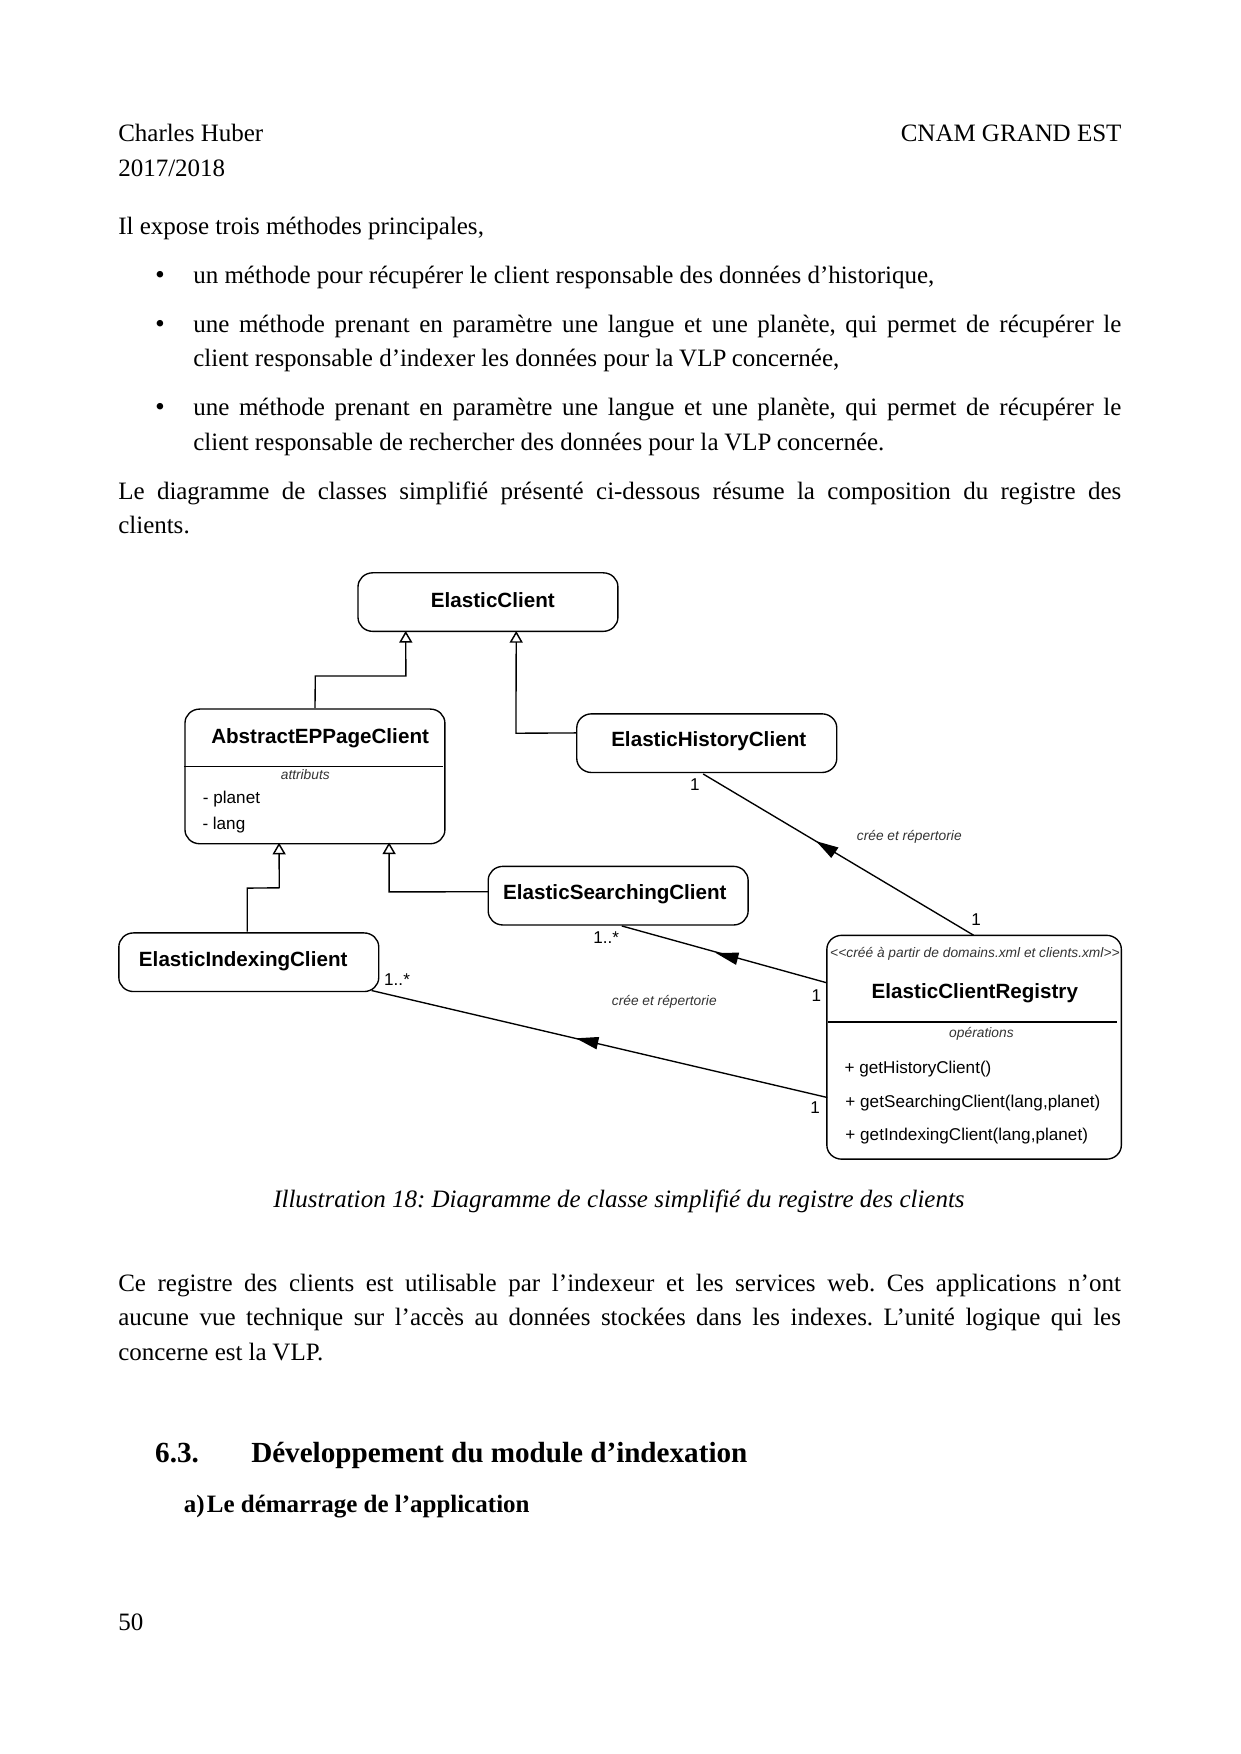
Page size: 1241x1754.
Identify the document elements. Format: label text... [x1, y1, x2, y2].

text Illustration 18: Diagramme de classe simplifié du registre des clients [248, 845, 826, 1096]
text Illustration 18: Diagramme de classe simplifié du registre des clients [316, 633, 968, 981]
text Il expose trois méthodes principales, [118, 211, 1122, 239]
text Ce registre des clients est utilisable par l’indexeur et les services web. Ces applications n’ont aucune vue technique sur l’accès au données stockées dans les indexes. L’unité logique qui les concerne est la VLP. [118, 1268, 1122, 1365]
text Illustration 18: Diagramme de classe simplifié du registre des clients [118, 572, 405, 942]
text Illustration 18: Diagramme de classe simplifié du registre des clients [517, 572, 1122, 944]
subtitle Le démarrage de l’application [177, 1489, 1122, 1518]
text Illustration 18: Diagramme de classe simplifié du registre des clients [118, 983, 1122, 1213]
list un méthode pour récupérer le client responsable des données d’historique, [156, 260, 1122, 289]
subtitle Développement du module d’indexation [148, 1435, 1122, 1468]
text Le diagramme de classes simplifié présenté ci-dessous résume la composition du registre des clients. [118, 476, 1122, 539]
list une méthode prenant en paramètre une langue et une planète, qui permet de récupérer le client responsable d’indexer les données pour la VLP concernée, [156, 309, 1122, 372]
list une méthode prenant en paramètre une langue et une planète, qui permet de récupérer le client responsable de rechercher des données pour la VLP concernée. [156, 392, 1122, 456]
